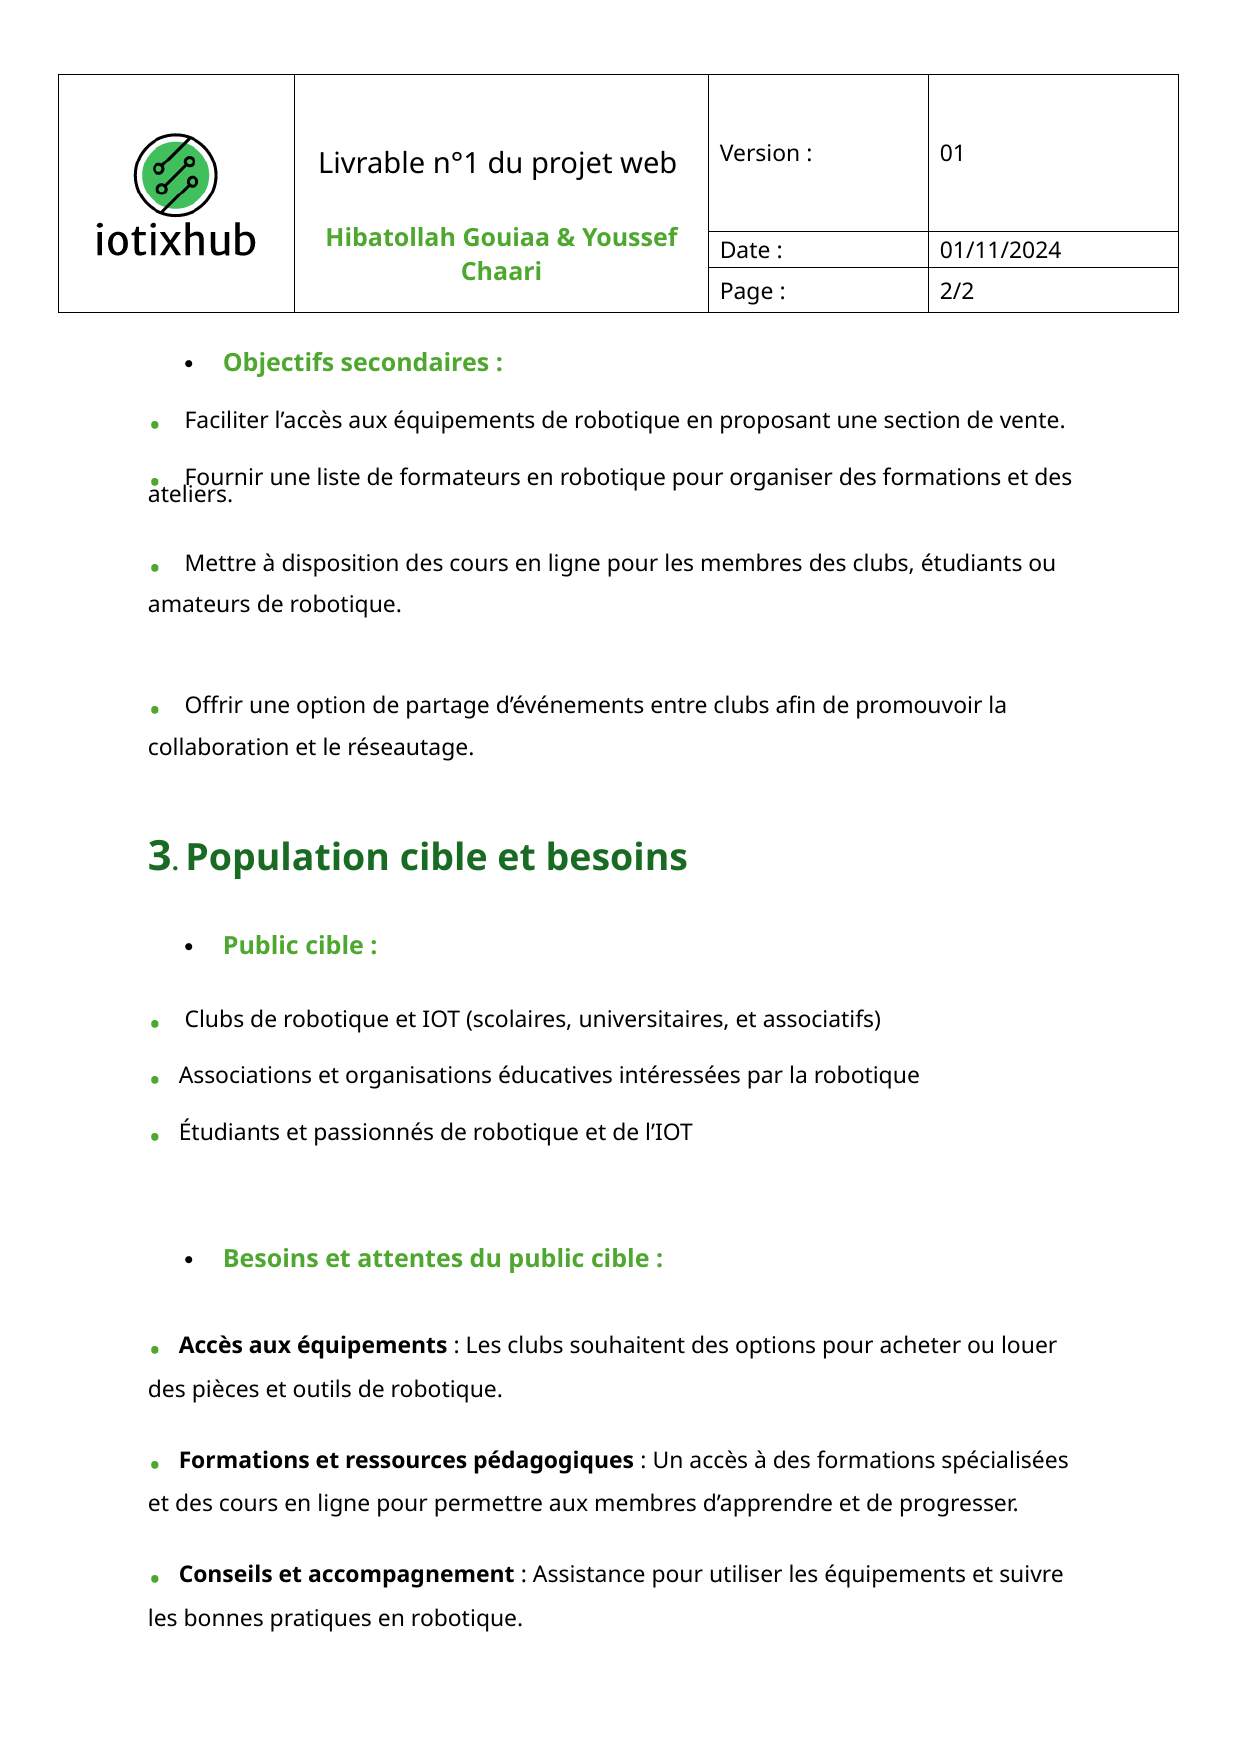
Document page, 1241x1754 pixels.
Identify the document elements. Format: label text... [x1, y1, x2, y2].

text . Offrir une option de partage d’événements entre clubs afin de promouvoir la collaboration et le réseautage. [148, 651, 1092, 762]
text . Mettre à disposition des cours en ligne pour les membres des clubs, étudiants ou amateurs de robotique. [148, 509, 1092, 620]
text . Formations et ressources pédagogiques : Un accès à des formations spécialisées et des cours en ligne pour permettre aux membres d’apprendre et de progresser. [148, 1406, 1092, 1519]
text 3. Population cible et besoins [148, 826, 1092, 883]
text . Clubs de robotique et IOT (scolaires, universitaires, et associatifs) [148, 996, 1092, 1035]
text . Accès aux équipements : Les clubs souhaitent des options pour acheter ou louer des pièces et outils de robotique. [148, 1292, 1092, 1404]
list Besoins et attentes du public cible : [185, 1241, 1092, 1274]
text . Fournir une liste de formateurs en robotique pour organiser des formations et des ateliers. [148, 454, 1092, 509]
text . Faciliter l’accès aux équipements de robotique en proposant une section de vente. [148, 397, 1092, 437]
list Objectifs secondaires : [185, 344, 1092, 379]
list Public cible : [185, 928, 1092, 962]
text . Conseils et accompagnement : Assistance pour utiliser les équipements et suivre les bonnes pratiques en robotique. [148, 1521, 1092, 1633]
text . Étudiants et passionnés de robotique et de l’IOT [148, 1108, 1092, 1148]
text . Associations et organisations éducatives intéressées par la robotique [148, 1052, 1092, 1092]
